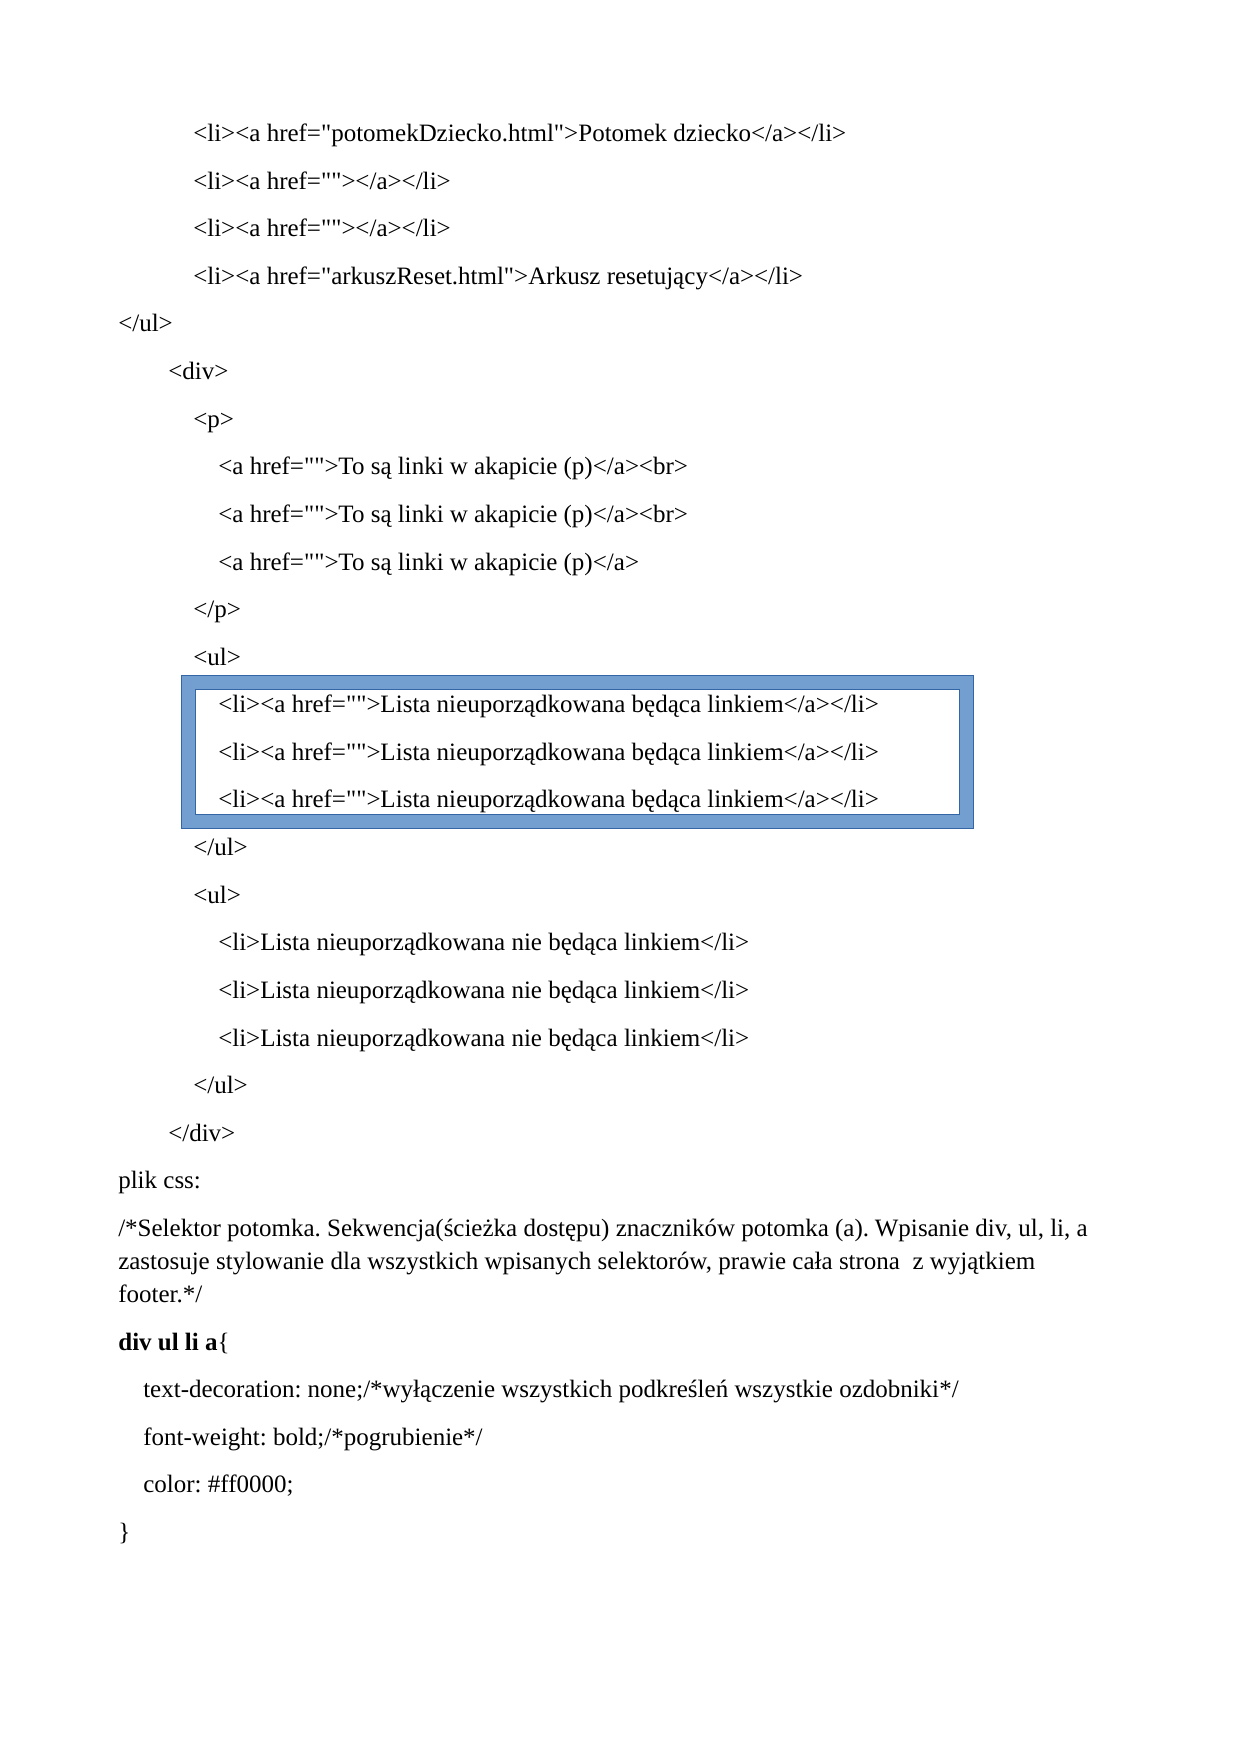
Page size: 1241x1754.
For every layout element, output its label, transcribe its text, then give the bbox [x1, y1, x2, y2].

text [974, 737, 1122, 766]
text <a href="">To są linki w akapicie (p)</a><br> [118, 451, 1122, 480]
text [118, 784, 181, 813]
text [974, 689, 1122, 718]
text </ul> [118, 308, 1122, 337]
text </ul> [118, 1070, 1122, 1099]
text [118, 737, 181, 766]
text <div> [118, 356, 1122, 385]
text } [118, 1517, 1122, 1546]
text <p> [118, 404, 1122, 432]
text <a href="">To są linki w akapicie (p)</a><br> [118, 499, 1122, 528]
text <li><a href="">Lista nieuporządkowana będąca linkiem</a></li> [196, 784, 959, 813]
text </div> [118, 1118, 1122, 1147]
text <ul> [118, 642, 1122, 671]
text div ul li a{ [118, 1327, 1122, 1355]
text <a href="">To są linki w akapicie (p)</a> [118, 547, 1122, 575]
text plik css: [118, 1165, 1122, 1194]
text font-weight: bold;/*pogrubienie*/ [118, 1422, 1122, 1451]
text color: #ff0000; [118, 1469, 1122, 1498]
text [118, 689, 181, 718]
text <ul> [118, 880, 1122, 908]
text <li><a href=""></a></li> [118, 213, 1122, 242]
text </ul> [118, 832, 1122, 861]
text <li>Lista nieuporządkowana nie będąca linkiem</li> [118, 927, 1122, 956]
text <li><a href="">Lista nieuporządkowana będąca linkiem</a></li> [196, 690, 959, 718]
text <li>Lista nieuporządkowana nie będąca linkiem</li> [118, 1023, 1122, 1051]
text </p> [118, 594, 1122, 623]
text text-decoration: none;/*wyłączenie wszystkich podkreśleń wszystkie ozdobniki*/ [118, 1374, 1122, 1403]
text <li>Lista nieuporządkowana nie będąca linkiem</li> [118, 975, 1122, 1004]
text <li><a href="">Lista nieuporządkowana będąca linkiem</a></li> [196, 737, 959, 766]
text <li><a href="potomekDziecko.html">Potomek dziecko</a></li> [118, 118, 1122, 147]
text /*Selektor potomka. Sekwencja(ścieżka dostępu) znaczników potomka (a). Wpisanie div, ul, li, a zastosuje stylowanie dla wszystkich wpisanych selektorów, prawie cała strona z wyjątkiem footer.*/ [118, 1213, 1122, 1308]
text <li><a href="arkuszReset.html">Arkusz resetujący</a></li> [118, 261, 1122, 290]
text [974, 784, 1122, 813]
text <li><a href=""></a></li> [118, 166, 1122, 194]
